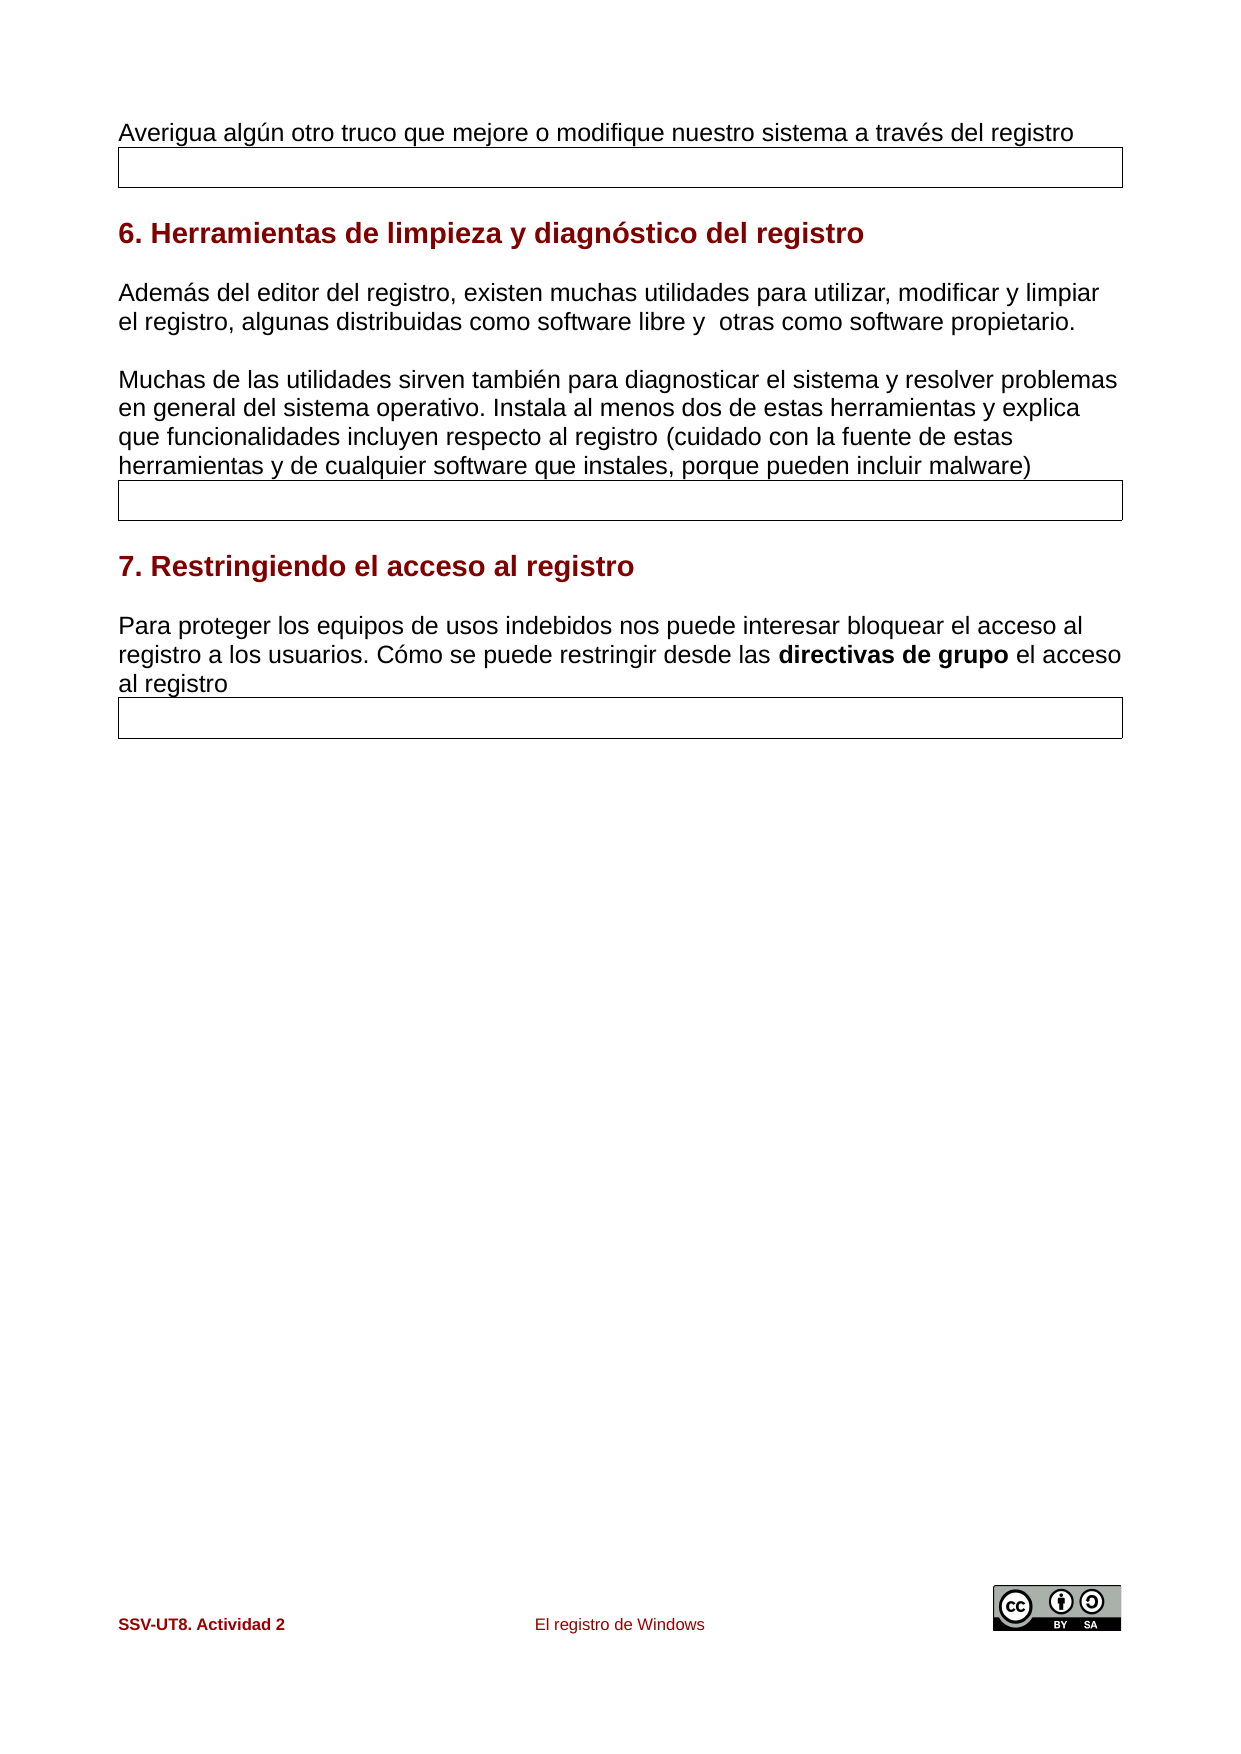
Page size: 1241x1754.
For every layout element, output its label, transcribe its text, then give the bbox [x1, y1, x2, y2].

table_header [119, 148, 1122, 187]
table_header [119, 481, 1122, 520]
text Muchas de las utilidades sirven también para diagnosticar el sistema y resolver problemas en general del sistema operativo. Instala al menos dos de estas herramientas y explica que funcionalidades incluyen respecto al registro (cuidado con la fuente de estas herramientas y de cualquier software que instales, porque pueden incluir malware) [118, 364, 1122, 479]
picture [993, 1585, 1122, 1631]
text Averigua algún otro truco que mejore o modifique nuestro sistema a través del registro [118, 118, 1122, 147]
text Para proteger los equipos de usos indebidos nos puede interesar bloquear el acceso al registro a los usuarios. Cómo se puede restringir desde las directivas de grupo el acceso al registro [118, 611, 1122, 697]
text Además del editor del registro, existen muchas utilidades para utilizar, modificar y limpiar el registro, algunas distribuidas como software libre y otras como software propietario. [118, 278, 1122, 336]
text 7. Restringiendo el acceso al registro [118, 549, 1122, 582]
text 6. Herramientas de limpieza y diagnóstico del registro [118, 216, 1122, 249]
table_header [119, 698, 1122, 738]
